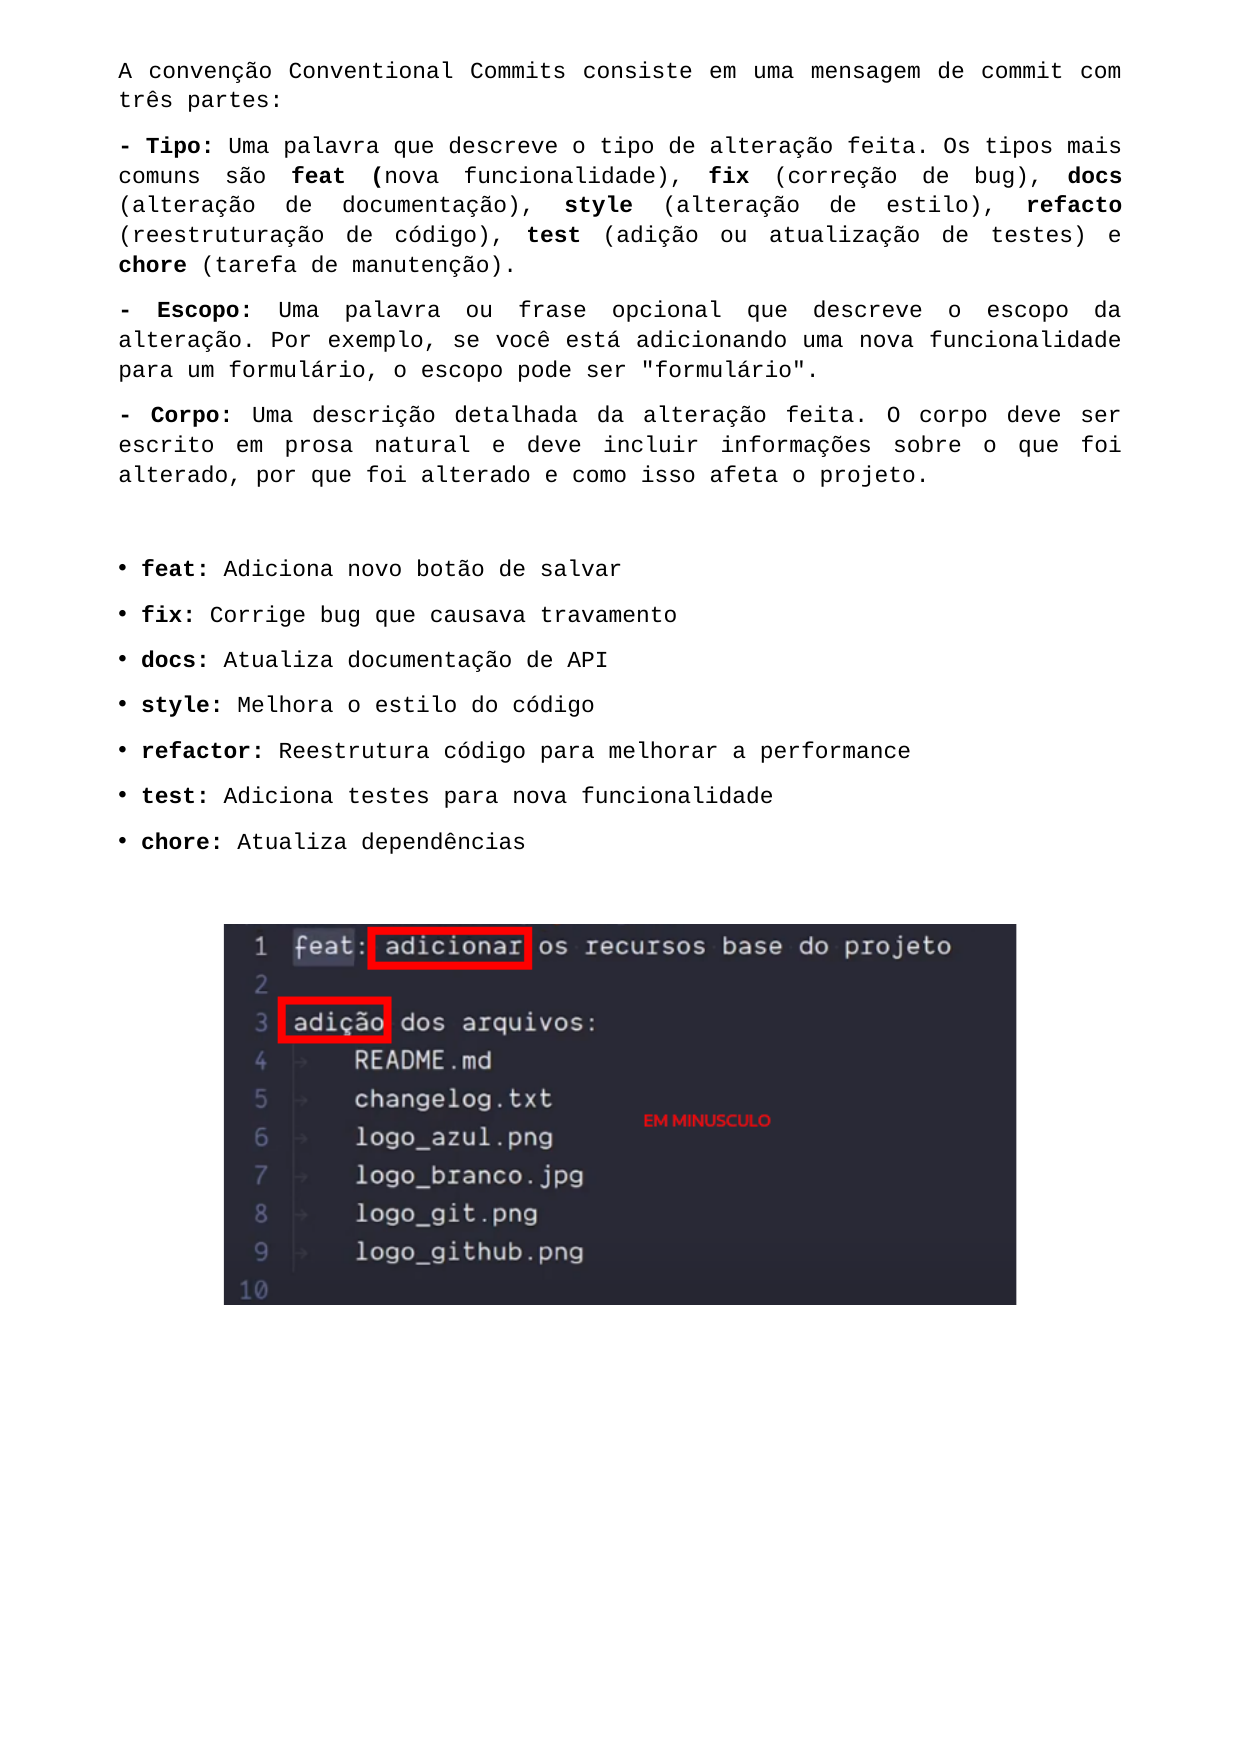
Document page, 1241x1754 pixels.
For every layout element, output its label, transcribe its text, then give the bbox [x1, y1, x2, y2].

list A convenção Conventional Commits consiste em uma mensagem de commit com três partes: [118, 29, 1122, 115]
list - Tipo: Uma palavra que descreve o tipo de alteração feita. Os tipos mais comuns são feat (nova funcionalidade), fix (correção de bug), docs (alteração de documentação), style (alteração de estilo), refacto (reestruturação de código), test (adição ou atualização de testes) e chore (tarefa de manutenção). [118, 134, 1122, 279]
list - Escopo: Uma palavra ou frase opcional que descreve o escopo da alteração. Por exemplo, se você está adicionando uma nova funcionalidade para um formulário, o escopo pode ser "formulário". [118, 299, 1122, 384]
list refactor: Reestrutura código para melhorar a performance [118, 739, 1122, 765]
picture [223, 924, 1017, 1305]
list fix: Corrige bug que causava travamento [118, 603, 1122, 629]
list test: Adiciona testes para nova funcionalidade [118, 784, 1122, 811]
list feat: Adiciona novo botão de salvar [118, 557, 1122, 583]
list style: Melhora o estilo do código [118, 694, 1122, 720]
list - Corpo: Uma descrição detalhada da alteração feita. O corpo deve ser escrito em prosa natural e deve incluir informações sobre o que foi alterado, por que foi alterado e como isso afeta o projeto. [118, 404, 1122, 489]
list docs: Atualiza documentação de API [118, 648, 1122, 674]
list chore: Atualiza dependências [118, 830, 1122, 856]
